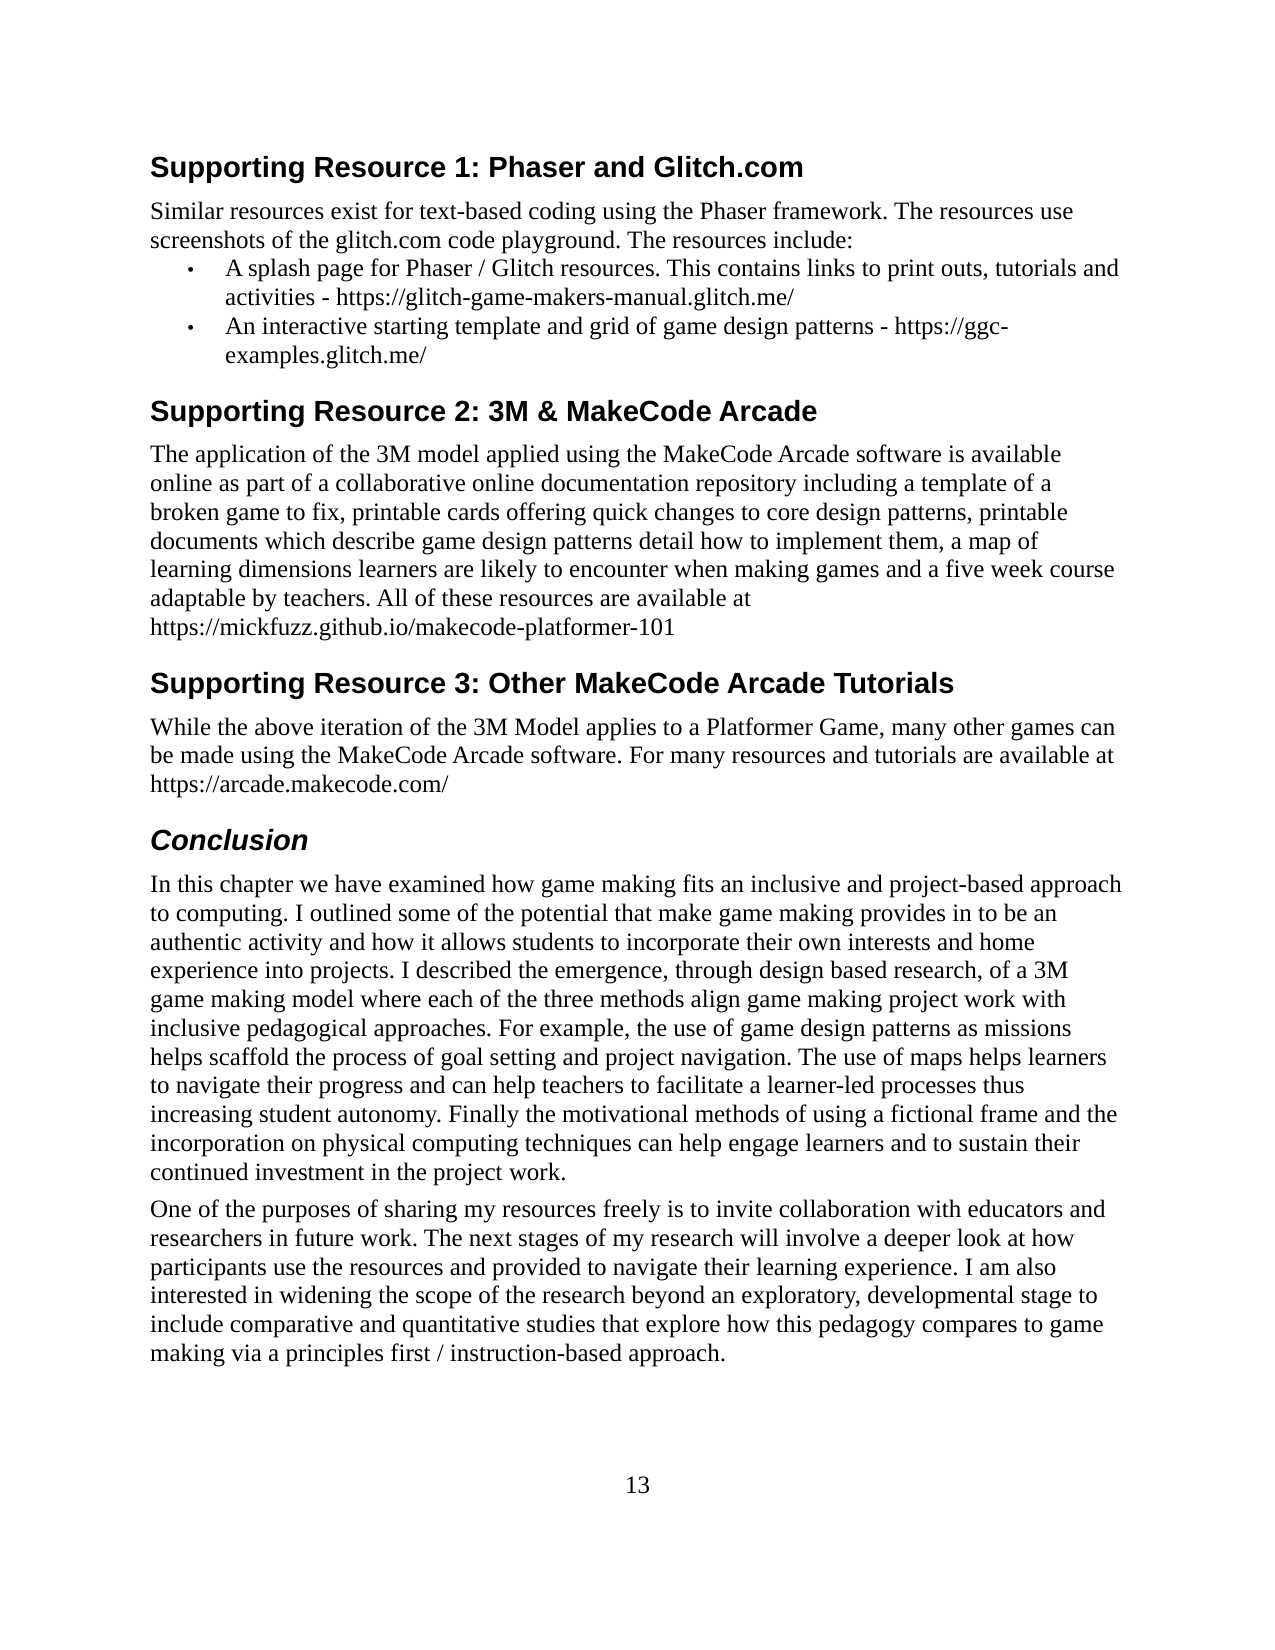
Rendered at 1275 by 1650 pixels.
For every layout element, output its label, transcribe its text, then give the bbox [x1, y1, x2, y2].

subtitle Supporting Resource 3: Other MakeCode Arcade Tutorials [150, 666, 1125, 699]
list A splash page for Phaser / Glitch resources. This contains links to print outs, tutorials and activities - https://glitch-game-makers-manual.glitch.me/ [187, 253, 1125, 311]
text The application of the 3M model applied using the MakeCode Arcade software is available online as part of a collaborative online documentation repository including a template of a broken game to fix, printable cards offering quick changes to core design patterns, printable documents which describe game design patterns detail how to implement them, a map of learning dimensions learners are likely to encounter when making games and a five week course adaptable by teachers. All of these resources are available at https://mickfuzz.github.io/makecode-platformer-101 [150, 439, 1125, 641]
list An interactive starting template and grid of game design patterns - https://ggc-examples.glitch.me/ [187, 311, 1125, 368]
text In this chapter we have examined how game making fits an inclusive and project-based approach to computing. I outlined some of the potential that make game making provides in to be an authentic activity and how it allows students to incorporate their own interests and home experience into projects. I described the emergence, through design based research, of a 3M game making model where each of the three methods align game making project work with inclusive pedagogical approaches. For example, the use of game design patterns as missions helps scaffold the process of goal setting and project navigation. The use of maps helps learners to navigate their progress and can help teachers to facilitate a learner-led processes thus increasing student autonomy. Finally the motivational methods of using a fictional frame and the incorporation on physical computing techniques can help engage learners and to sustain their continued investment in the project work. [150, 869, 1125, 1185]
subtitle Conclusion [150, 823, 1125, 857]
subtitle Supporting Resource 2: 3M & MakeCode Arcade [150, 393, 1125, 427]
text While the above iteration of the 3M Model applies to a Platformer Game, many other games can be made using the MakeCode Arcade software. For many resources and tutorials are available at https://arcade.makecode.com/ [150, 712, 1125, 798]
text One of the purposes of sharing my resources freely is to invite collaboration with educators and researchers in future work. The next stages of my research will involve a deeper look at how participants use the resources and provided to navigate their learning experience. I am also interested in widening the scope of the research beyond an exploratory, developmental stage to include comparative and quantitative studies that explore how this pedagogy compares to game making via a principles first / instruction-based approach. [150, 1194, 1125, 1396]
subtitle Supporting Resource 1: Phaser and Glitch.com [150, 150, 1125, 183]
text Similar resources exist for text-based coding using the Phaser framework. The resources use screenshots of the glitch.com code playground. The resources include: [150, 196, 1125, 253]
